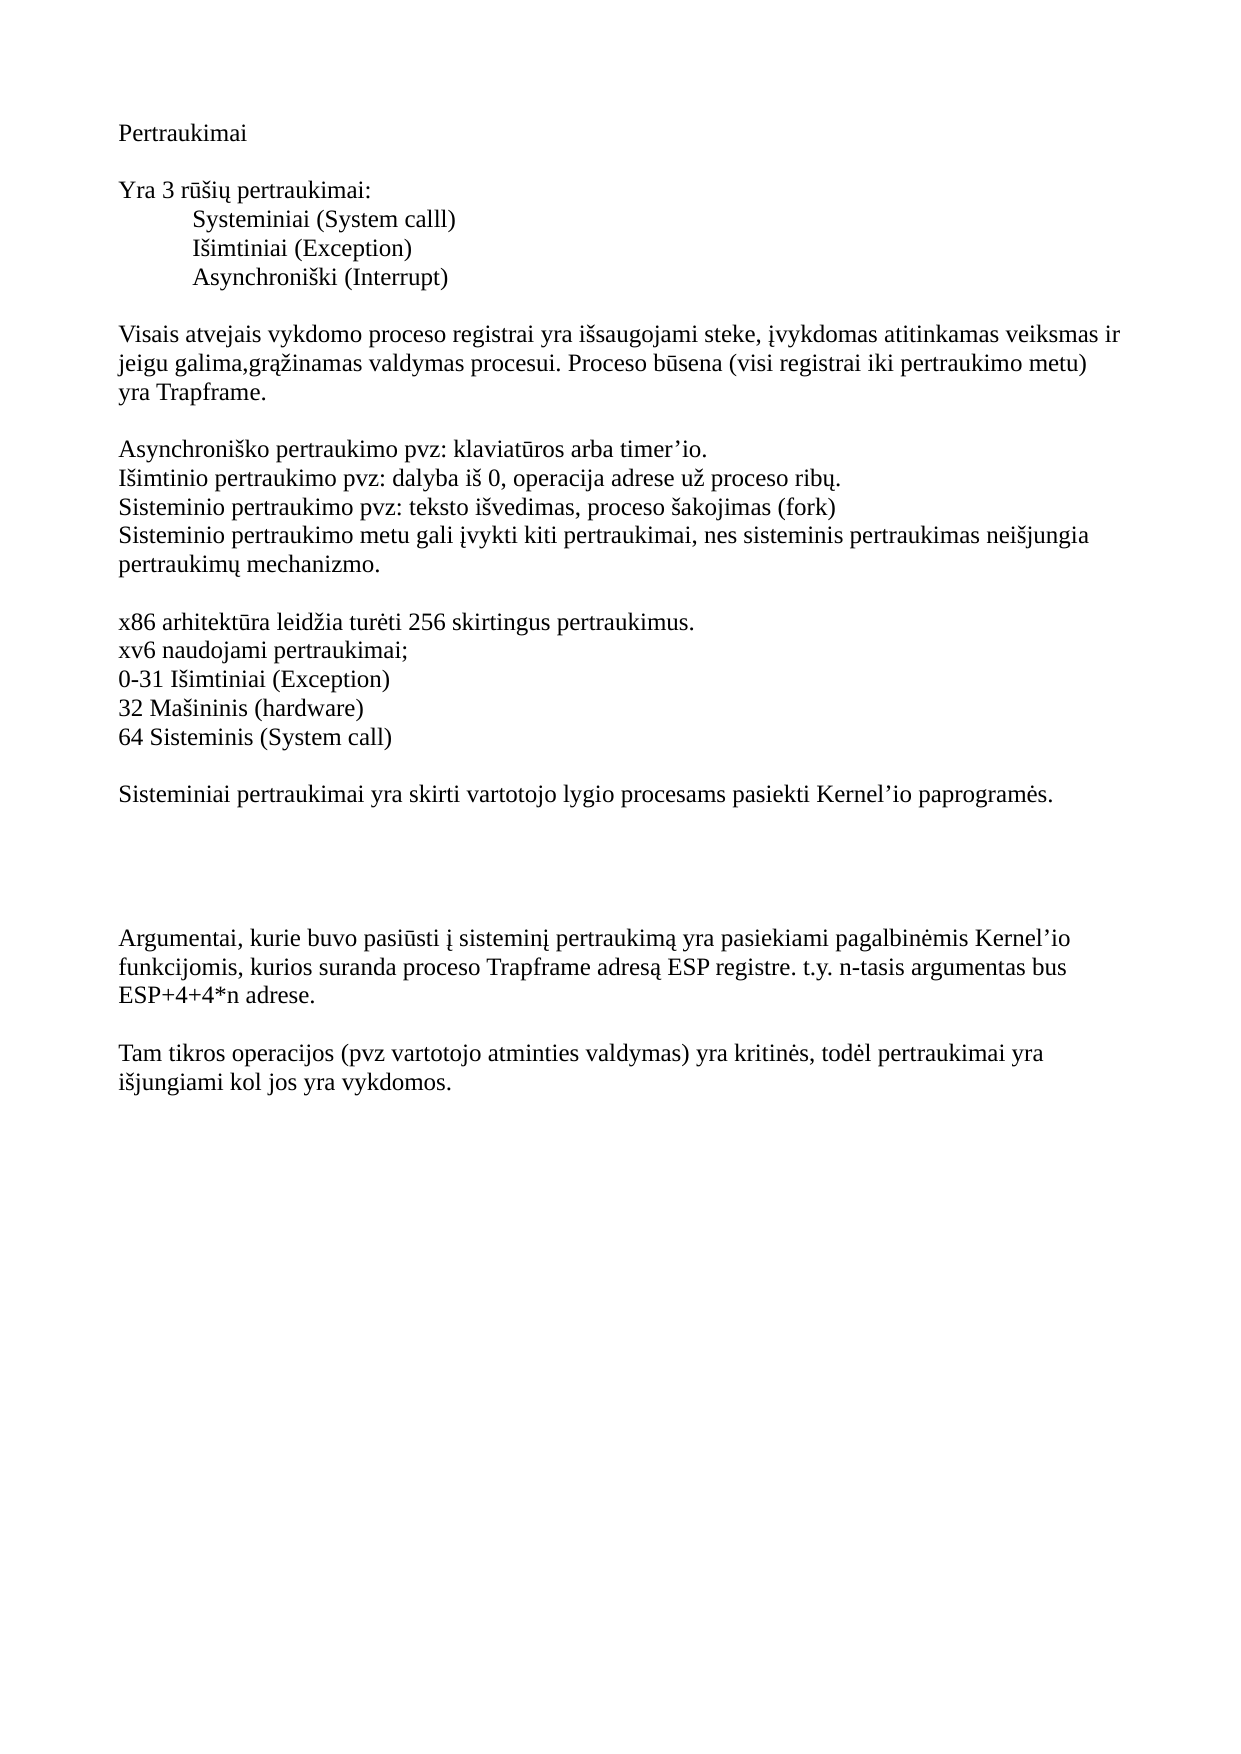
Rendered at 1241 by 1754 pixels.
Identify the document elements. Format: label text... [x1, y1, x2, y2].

text Sisteminiai pertraukimai yra skirti vartotojo lygio procesams pasiekti Kernel’io paprogramės. [118, 779, 1122, 808]
text Visais atvejais vykdomo proceso registrai yra išsaugojami steke, įvykdomas atitinkamas veiksmas ir jeigu galima,grąžinamas valdymas procesui. Proceso būsena (visi registrai iki pertraukimo metu) yra Trapframe. [118, 319, 1122, 406]
text 32 Mašininis (hardware) [118, 693, 1122, 722]
text x86 arhitektūra leidžia turėti 256 skirtingus pertraukimus. [118, 607, 1122, 636]
text Sisteminio pertraukimo pvz: teksto išvedimas, proceso šakojimas (fork) [118, 492, 1122, 521]
text Išimtiniai (Exception) [118, 233, 1122, 262]
text Pertraukimai [118, 118, 1122, 147]
text Išimtinio pertraukimo pvz: dalyba iš 0, operacija adrese už proceso ribų. [118, 463, 1122, 492]
text Systeminiai (System calll) [118, 204, 1122, 233]
text xv6 naudojami pertraukimai; [118, 636, 1122, 664]
text 0-31 Išimtiniai (Exception) [118, 664, 1122, 693]
text Asynchroniško pertraukimo pvz: klaviatūros arba timer’io. [118, 434, 1122, 463]
text Argumentai, kurie buvo pasiūsti į sisteminį pertraukimą yra pasiekiami pagalbinėmis Kernel’io funkcijomis, kurios suranda proceso Trapframe adresą ESP registre. t.y. n-tasis argumentas bus ESP+4+4*n adrese. [118, 923, 1122, 1009]
text Tam tikros operacijos (pvz vartotojo atminties valdymas) yra kritinės, todėl pertraukimai yra išjungiami kol jos yra vykdomos. [118, 1038, 1122, 1096]
text Yra 3 rūšių pertraukimai: [118, 176, 1122, 204]
text Sisteminio pertraukimo metu gali įvykti kiti pertraukimai, nes sisteminis pertraukimas neišjungia pertraukimų mechanizmo. [118, 521, 1122, 578]
text 64 Sisteminis (System call) [118, 722, 1122, 751]
text Asynchroniški (Interrupt) [118, 262, 1122, 291]
